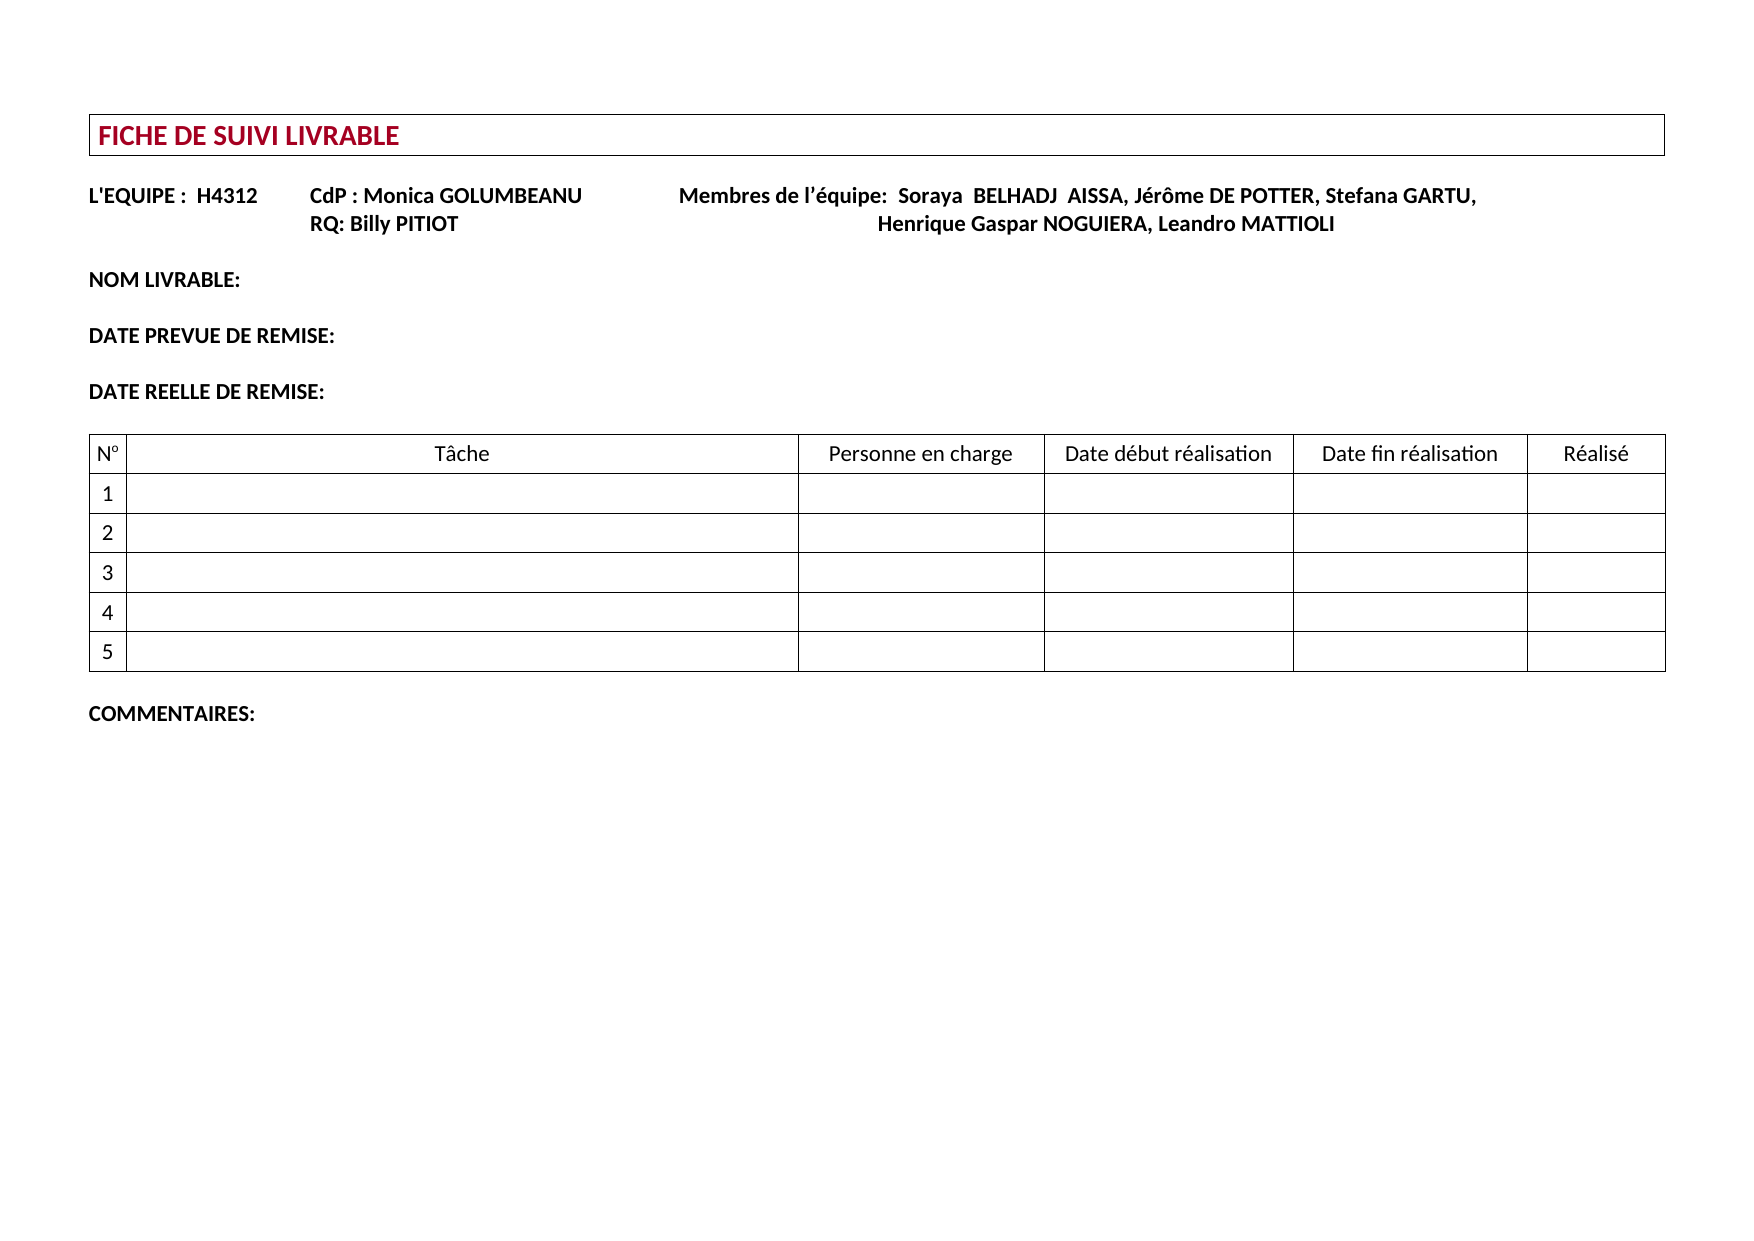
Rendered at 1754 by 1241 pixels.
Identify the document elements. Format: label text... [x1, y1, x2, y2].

table_cell 5 [90, 632, 126, 671]
text COMMENTAIRES: [89, 699, 1665, 727]
table_cell 3 [90, 553, 126, 592]
table_header Tâche [127, 435, 798, 473]
table_header No [90, 435, 126, 473]
table_cell [799, 593, 1044, 631]
table_cell [799, 553, 1044, 592]
table_cell [127, 514, 798, 552]
table_cell 1 [90, 474, 126, 513]
table_cell [127, 632, 798, 671]
table_cell [127, 474, 798, 513]
table_cell [1294, 632, 1527, 671]
table_header Date début réalisation [1045, 435, 1293, 473]
table_cell [1294, 553, 1527, 592]
table_cell [1528, 474, 1665, 513]
text L'EQUIPE : H4312 CdP : Monica GOLUMBEANU Membres de l’équipe: Soraya BELHADJ AISSA, Jérôme DE POTTER, Stefana GARTU, [89, 181, 1665, 209]
table_cell [1045, 553, 1293, 592]
text RQ: Billy PITIOT Henrique Gaspar NOGUIERA, Leandro MATTIOLI [89, 209, 1665, 237]
table_cell [1045, 474, 1293, 513]
table_cell [1528, 514, 1665, 552]
table_cell [127, 553, 798, 592]
table_cell [1528, 632, 1665, 671]
text DATE PREVUE DE REMISE: [89, 321, 1665, 349]
table_cell [799, 514, 1044, 552]
text DATE REELLE DE REMISE: [89, 377, 1665, 406]
table_cell [1045, 593, 1293, 631]
table_cell [1294, 474, 1527, 513]
table_cell [127, 593, 798, 631]
table_cell [1528, 553, 1665, 592]
table_header Réalisé [1528, 435, 1665, 473]
text NOM LIVRABLE: [89, 265, 1665, 293]
table_header Personne en charge [799, 435, 1044, 473]
text FICHE DE SUIVI LIVRABLE [90, 115, 1664, 155]
table_cell [1294, 593, 1527, 631]
table_cell [1528, 593, 1665, 631]
table_cell 4 [90, 593, 126, 631]
table_cell [1045, 514, 1293, 552]
table_header Date fin réalisation [1294, 435, 1527, 473]
table_cell [1045, 632, 1293, 671]
table_cell 2 [90, 514, 126, 552]
table_cell [799, 632, 1044, 671]
table_cell [1294, 514, 1527, 552]
table_cell [799, 474, 1044, 513]
